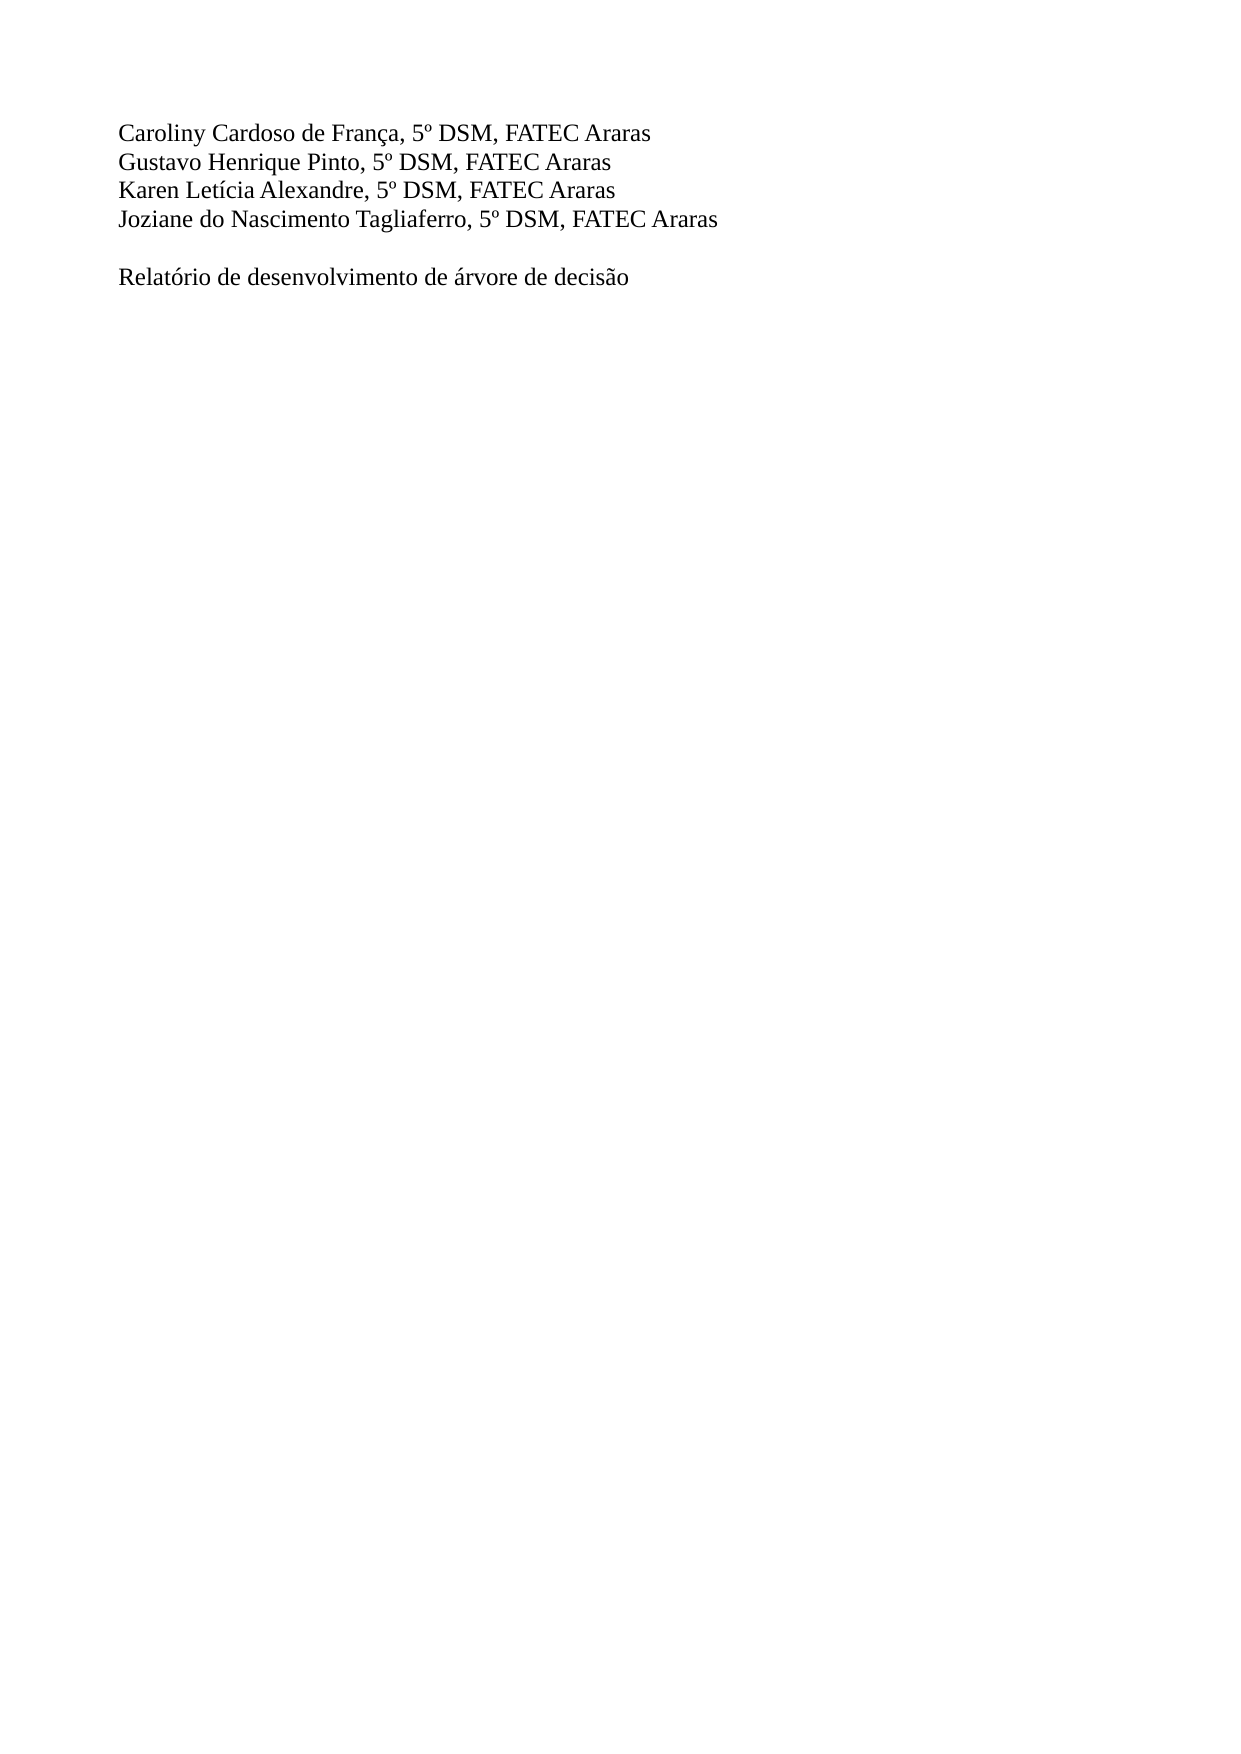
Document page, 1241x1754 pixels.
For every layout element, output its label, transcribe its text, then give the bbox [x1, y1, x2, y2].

text Caroliny Cardoso de França, 5º DSM, FATEC Araras Gustavo Henrique Pinto, 5º DSM, FATEC Araras Karen Letícia Alexandre, 5º DSM, FATEC Araras Joziane do Nascimento Tagliaferro, 5º DSM, FATEC Araras Relatório de desenvolvimento de árvore de decisão [118, 118, 1122, 291]
